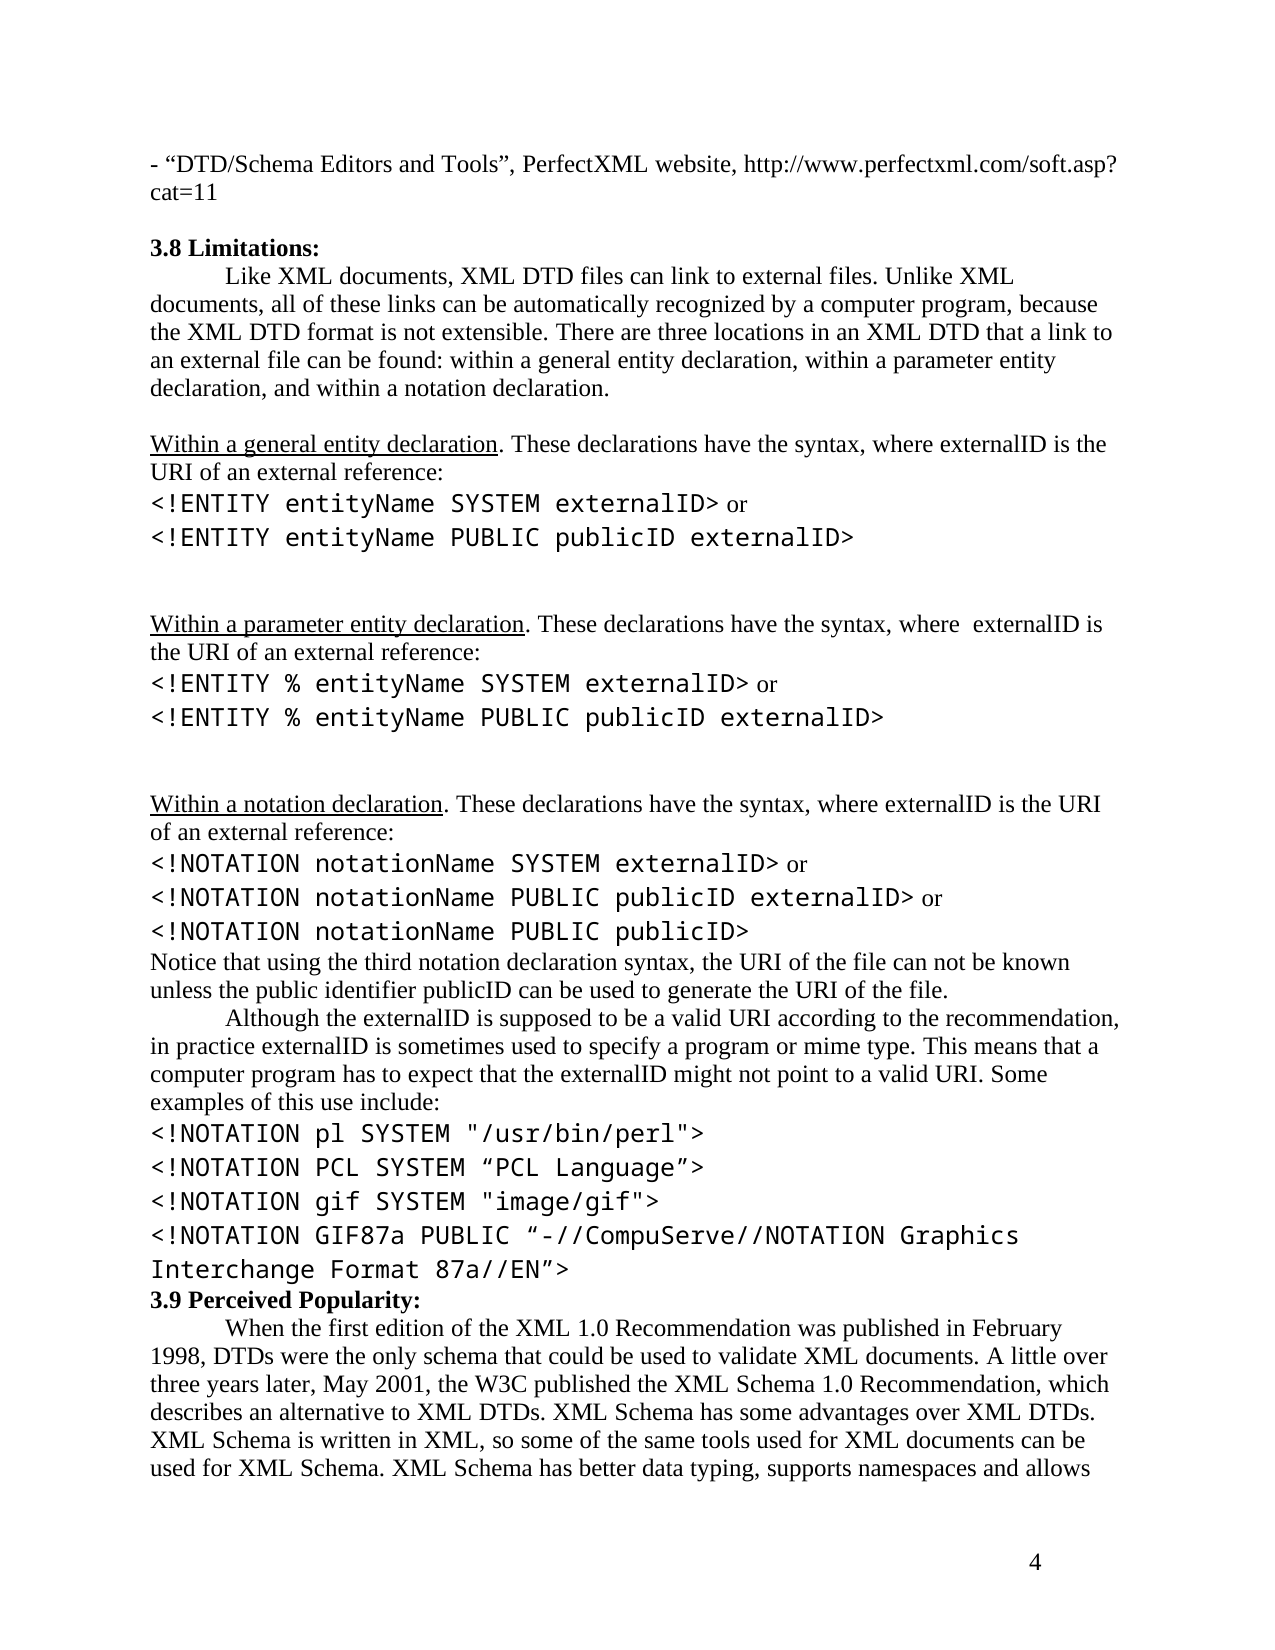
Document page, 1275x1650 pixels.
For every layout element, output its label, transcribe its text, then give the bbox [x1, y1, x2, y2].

text <!NOTATION notationName PUBLIC publicID> [150, 914, 1125, 948]
text 3.9 Perceived Popularity: [150, 1286, 1125, 1314]
text <!ENTITY % entityName PUBLIC publicID externalID> [150, 700, 1125, 734]
text <!ENTITY entityName PUBLIC publicID externalID> [150, 520, 1125, 554]
text <!NOTATION notationName SYSTEM externalID> or [150, 846, 1125, 880]
text Although the externalID is supposed to be a valid URI according to the recommendation, in practice externalID is sometimes used to specify a program or mime type. This means that a computer program has to expect that the externalID might not point to a valid URI. Some examples of this use include: [150, 1004, 1125, 1116]
text <!NOTATION GIF87a PUBLIC “-//CompuServe//NOTATION Graphics Interchange Format 87a//EN”> [150, 1218, 1125, 1286]
text <!ENTITY % entityName SYSTEM externalID> or [150, 666, 1125, 700]
text When the first edition of the XML 1.0 Recommendation was published in February 1998, DTDs were the only schema that could be used to validate XML documents. A little over three years later, May 2001, the W3C published the XML Schema 1.0 Recommendation, which describes an alternative to XML DTDs. XML Schema has some advantages over XML DTDs. XML Schema is written in XML, so some of the same tools used for XML documents can be used for XML Schema. XML Schema has better data typing, supports namespaces and allows [150, 1314, 1125, 1482]
text <!NOTATION pl SYSTEM "/usr/bin/perl"> [150, 1116, 1125, 1150]
text 3.8 Limitations: [150, 234, 1125, 262]
text <!NOTATION PCL SYSTEM “PCL Language”> [150, 1150, 1125, 1184]
text Within a parameter entity declaration. These declarations have the syntax, where externalID is the URI of an external reference: [150, 610, 1125, 666]
text <!ENTITY entityName SYSTEM externalID> or [150, 486, 1125, 520]
text Like XML documents, XML DTD files can link to external files. Unlike XML documents, all of these links can be automatically recognized by a computer program, because the XML DTD format is not extensible. There are three locations in an XML DTD that a link to an external file can be found: within a general entity declaration, within a parameter entity declaration, and within a notation declaration. [150, 262, 1125, 402]
text Notice that using the third notation declaration syntax, the URI of the file can not be known unless the public identifier publicID can be used to generate the URI of the file. [150, 948, 1125, 1004]
text <!NOTATION gif SYSTEM "image/gif"> [150, 1184, 1125, 1218]
text <!NOTATION notationName PUBLIC publicID externalID> or [150, 880, 1125, 914]
text Within a notation declaration. These declarations have the syntax, where externalID is the URI of an external reference: [150, 790, 1125, 846]
text - “DTD/Schema Editors and Tools”, PerfectXML website, http://www.perfectxml.com/soft.asp?cat=11 [150, 150, 1125, 206]
text Within a general entity declaration. These declarations have the syntax, where externalID is the URI of an external reference: [150, 430, 1125, 486]
